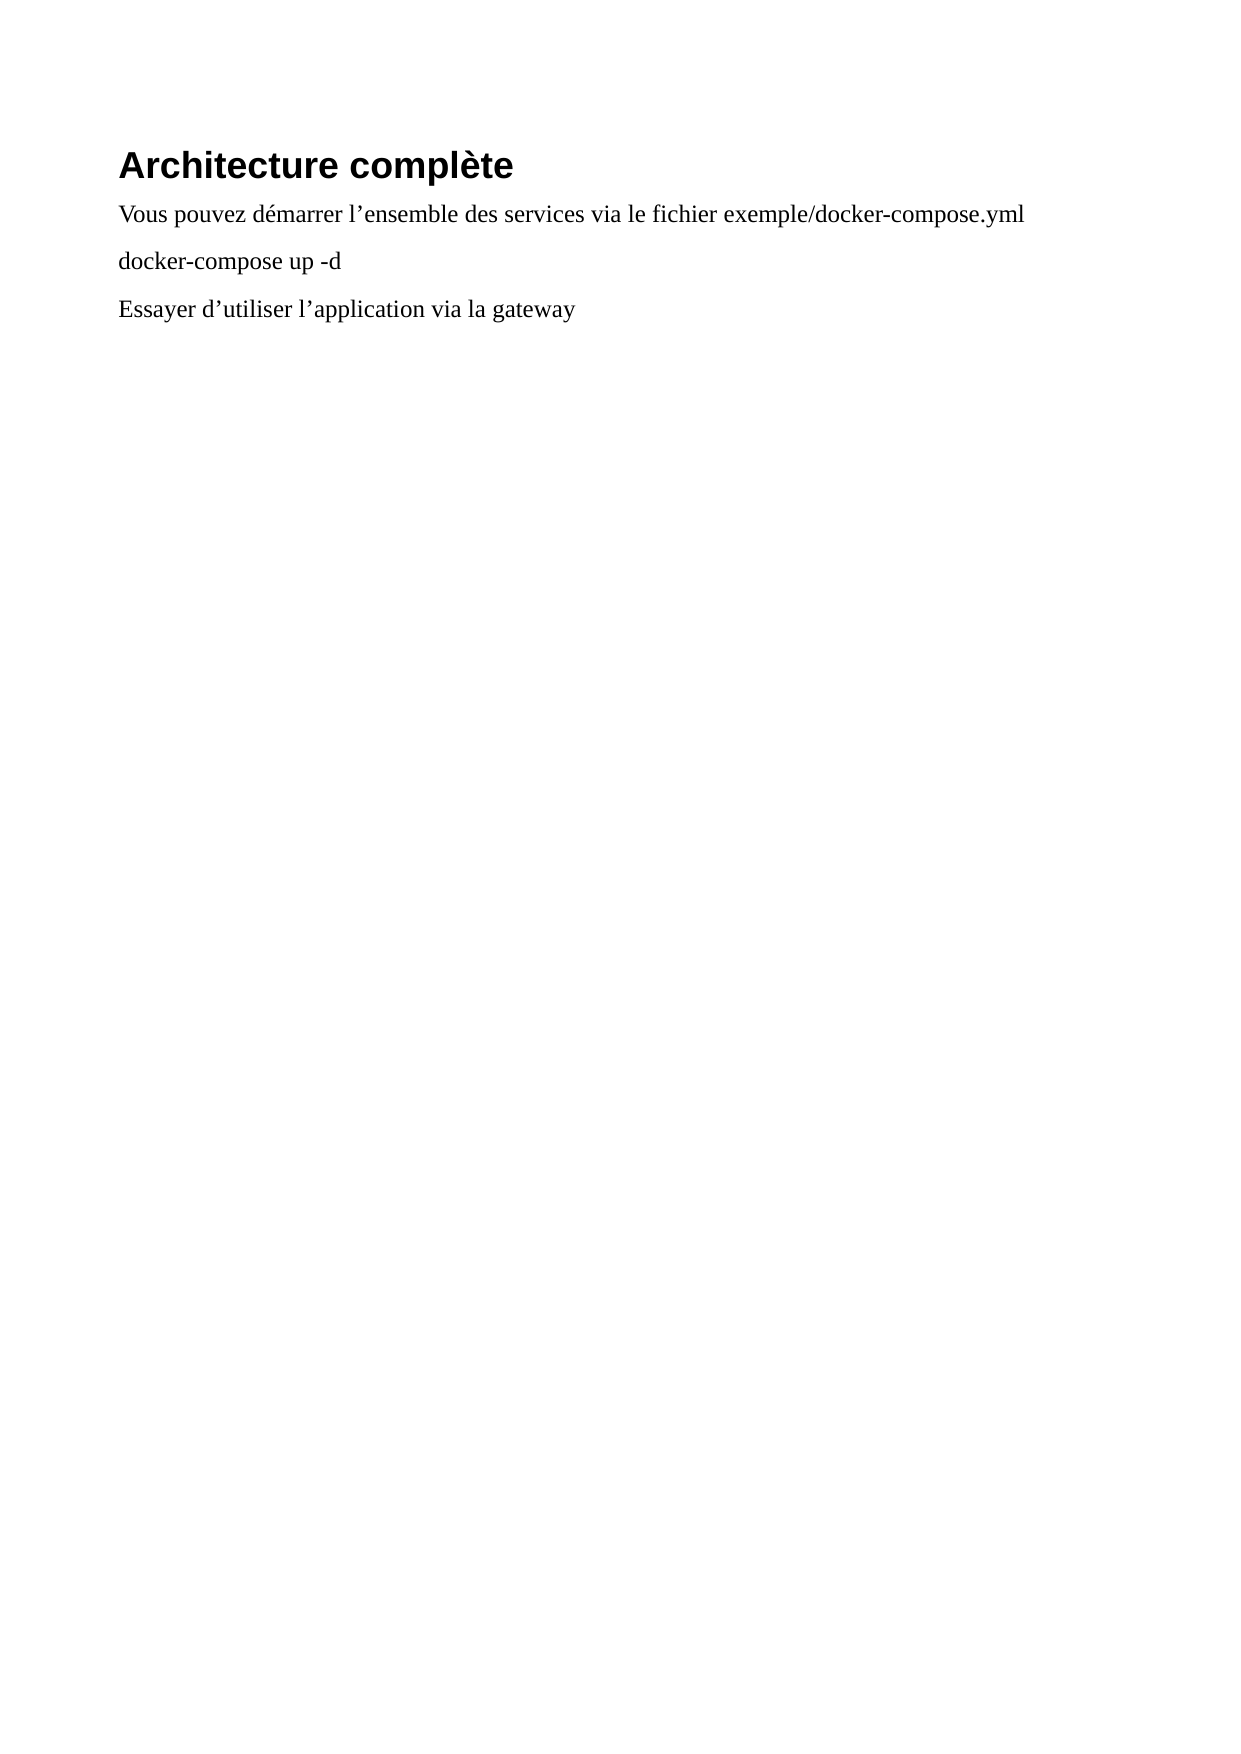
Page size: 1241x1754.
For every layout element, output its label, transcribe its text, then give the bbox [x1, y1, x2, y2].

text Essayer d’utiliser l’application via la gateway [118, 294, 1122, 323]
text docker-compose up -d [118, 246, 1122, 275]
text Vous pouvez démarrer l’ensemble des services via le fichier exemple/docker-compose.yml [118, 199, 1122, 227]
subtitle Architecture complète [118, 143, 1122, 186]
